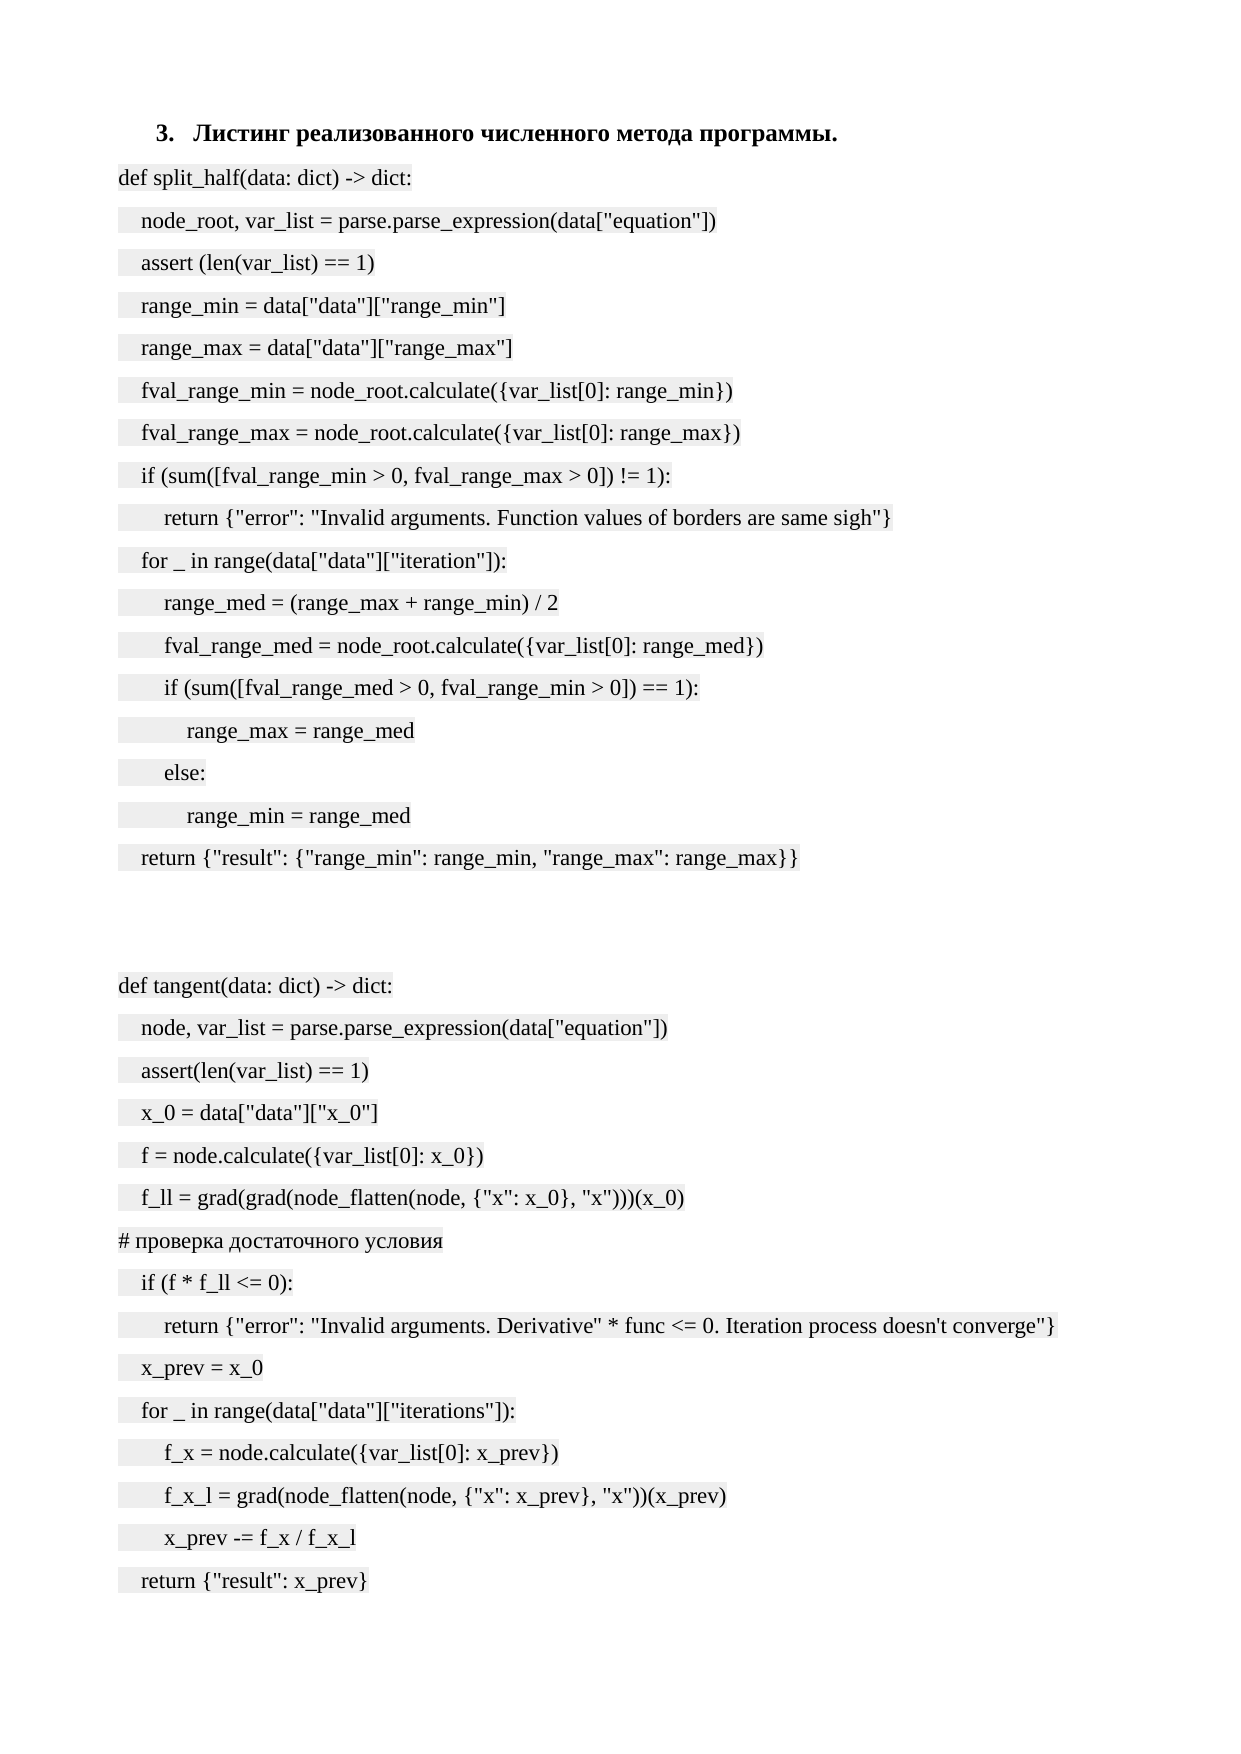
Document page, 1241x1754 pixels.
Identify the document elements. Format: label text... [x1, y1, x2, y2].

text fval_range_min = node_root.calculate({var_list[0]: range_min}) [118, 377, 1122, 403]
text range_max = range_med [118, 717, 1122, 743]
text assert (len(var_list) == 1) [118, 249, 1122, 276]
text def split_half(data: dict) -> dict: [118, 164, 1122, 191]
text range_min = range_med [118, 802, 1122, 828]
text node_root, var_list = parse.parse_expression(data["equation"]) [118, 207, 1122, 233]
text return {"result": {"range_min": range_min, "range_max": range_max}} [118, 844, 1122, 871]
text if (sum([fval_range_med > 0, fval_range_min > 0]) == 1): [118, 674, 1122, 701]
text node, var_list = parse.parse_expression(data["equation"]) [118, 1014, 1122, 1041]
text for _ in range(data["data"]["iterations"]): [118, 1397, 1122, 1423]
list Листинг реализованного численного метода программы. [156, 118, 1122, 147]
text def tangent(data: dict) -> dict: [118, 972, 1122, 998]
text range_max = data["data"]["range_max"] [118, 334, 1122, 361]
text return {"error": "Invalid arguments. Function values of borders are same sigh"} [118, 504, 1122, 531]
text return {"result": x_prev} [118, 1567, 1122, 1593]
text fval_range_max = node_root.calculate({var_list[0]: range_max}) [118, 419, 1122, 446]
text assert(len(var_list) == 1) [118, 1057, 1122, 1083]
text if (f * f_ll <= 0): [118, 1269, 1122, 1296]
text if (sum([fval_range_min > 0, fval_range_max > 0]) != 1): [118, 462, 1122, 488]
text x_0 = data["data"]["x_0"] [118, 1099, 1122, 1126]
text x_prev = x_0 [118, 1354, 1122, 1381]
text return {"error": "Invalid arguments. Derivative'' * func <= 0. Iteration process doesn't converge"} [118, 1312, 1122, 1338]
text x_prev -= f_x / f_x_l [118, 1524, 1122, 1551]
text f = node.calculate({var_list[0]: x_0}) [118, 1142, 1122, 1168]
text f_x_l = grad(node_flatten(node, {"x": x_prev}, "x"))(x_prev) [118, 1482, 1122, 1508]
text f_ll = grad(grad(node_flatten(node, {"x": x_0}, "x")))(x_0) [118, 1184, 1122, 1211]
text fval_range_med = node_root.calculate({var_list[0]: range_med}) [118, 632, 1122, 658]
text range_min = data["data"]["range_min"] [118, 292, 1122, 318]
text f_x = node.calculate({var_list[0]: x_prev}) [118, 1439, 1122, 1466]
text else: [118, 759, 1122, 786]
text # проверка достаточного условия [118, 1227, 1122, 1253]
text for _ in range(data["data"]["iteration"]): [118, 547, 1122, 573]
text range_med = (range_max + range_min) / 2 [118, 589, 1122, 616]
